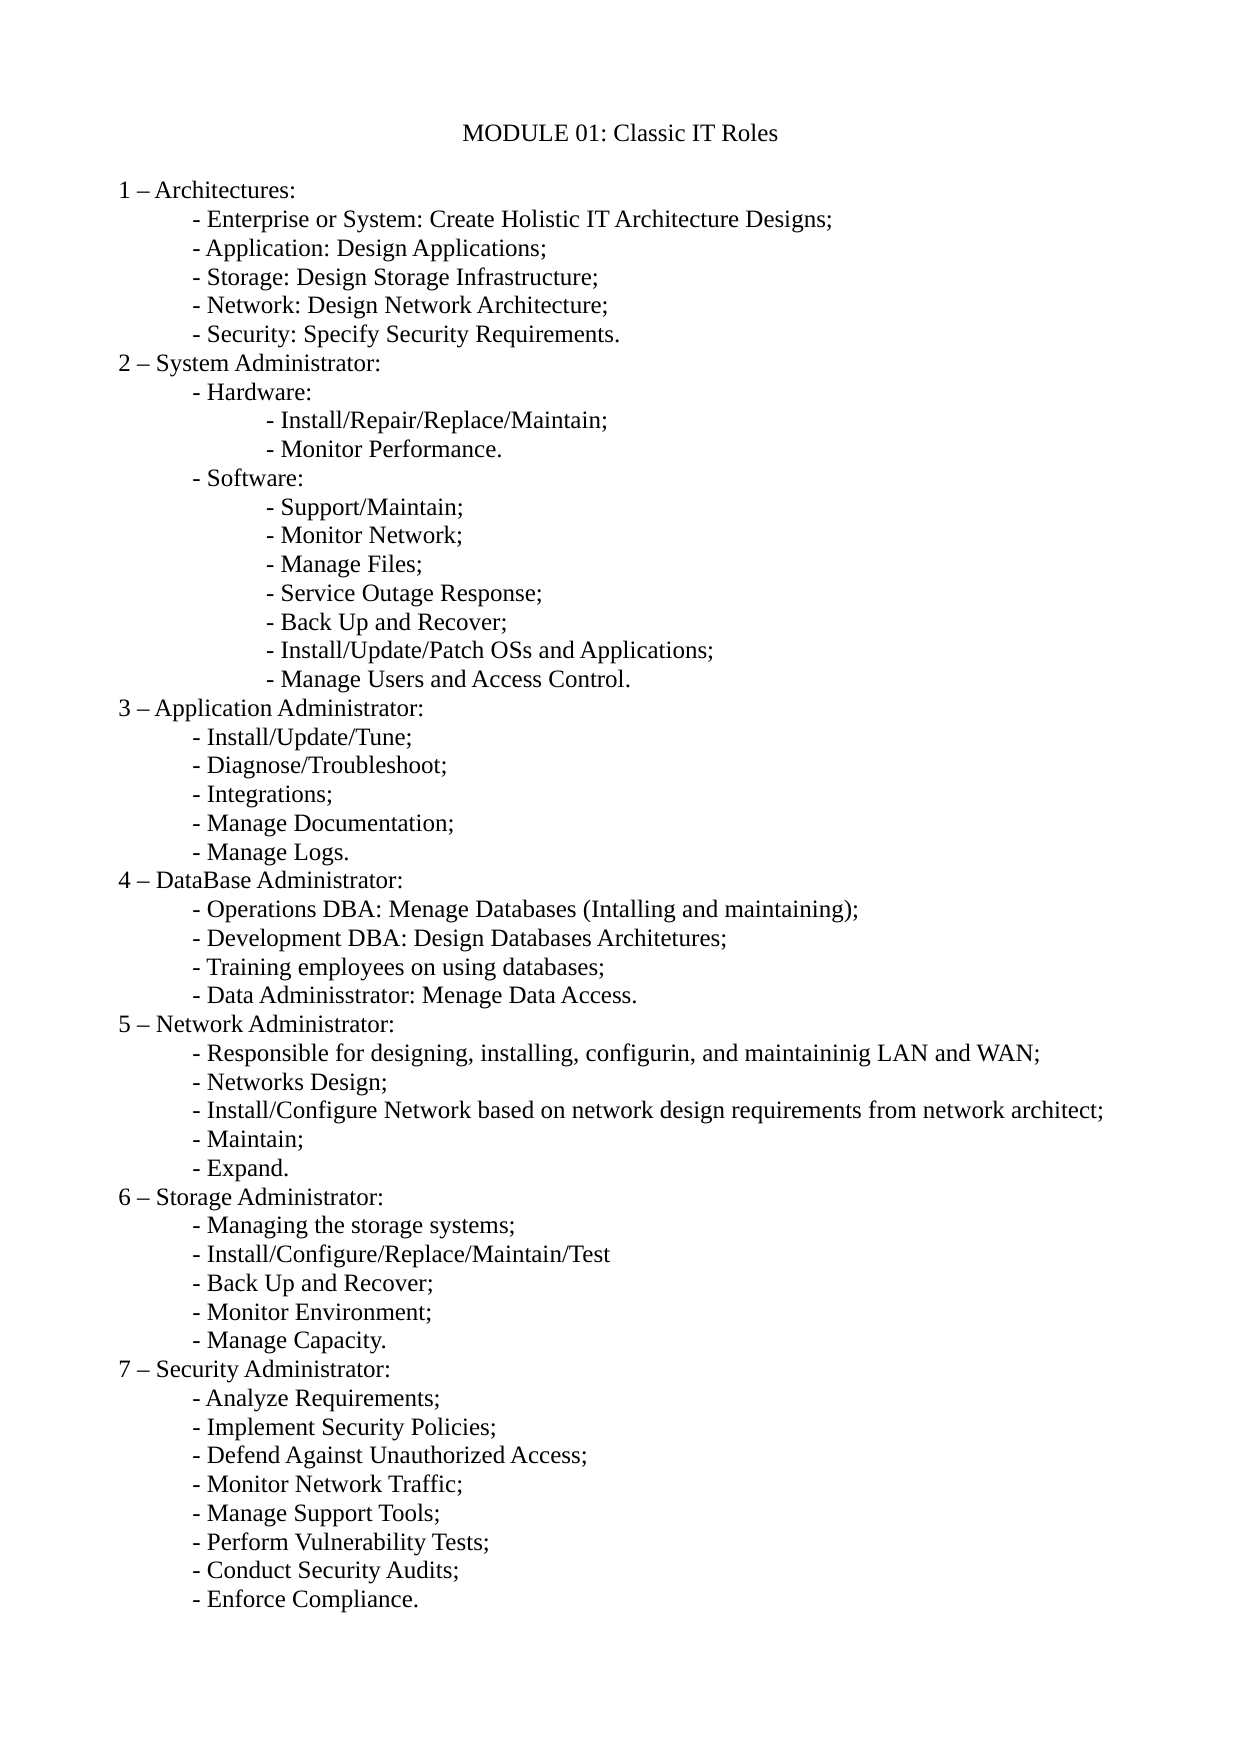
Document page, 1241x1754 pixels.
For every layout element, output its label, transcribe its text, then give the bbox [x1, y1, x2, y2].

text - Operations DBA: Menage Databases (Intalling and maintaining); [118, 894, 1122, 923]
text - Manage Logs. [118, 837, 1122, 866]
text - Monitor Environment; [118, 1297, 1122, 1326]
text - Conduct Security Audits; [118, 1556, 1122, 1584]
text - Back Up and Recover; [118, 1268, 1122, 1297]
text - Responsible for designing, installing, configurin, and maintaininig LAN and WAN; [118, 1038, 1122, 1067]
text - Manage Capacity. [118, 1326, 1122, 1354]
text - Defend Against Unauthorized Access; [118, 1441, 1122, 1469]
text - Implement Security Policies; [118, 1412, 1122, 1441]
text - Install/Configure/Replace/Maintain/Test [118, 1239, 1122, 1268]
text - Expand. [118, 1153, 1122, 1182]
text 3 – Application Administrator: [118, 693, 1122, 722]
text 7 – Security Administrator: [118, 1354, 1122, 1383]
text - Network: Design Network Architecture; [118, 291, 1122, 319]
text - Training employees on using databases; [118, 952, 1122, 981]
text 5 – Network Administrator: [118, 1009, 1122, 1038]
text - Install/Update/Tune; [118, 722, 1122, 751]
text 2 – System Administrator: [118, 348, 1122, 377]
text MODULE 01: Classic IT Roles [118, 118, 1122, 147]
text - Monitor Network Traffic; [118, 1469, 1122, 1498]
text - Development DBA: Design Databases Architetures; [118, 923, 1122, 952]
text - Security: Specify Security Requirements. [118, 319, 1122, 348]
text - Manage Documentation; [118, 808, 1122, 837]
text - Storage: Design Storage Infrastructure; [118, 262, 1122, 291]
text 1 – Architectures: [118, 176, 1122, 204]
text - Maintain; [118, 1124, 1122, 1153]
text - Software: [118, 463, 1122, 492]
text - Data Adminisstrator: Menage Data Access. [118, 981, 1122, 1009]
text - Application: Design Applications; [118, 233, 1122, 262]
text - Manage Support Tools; [118, 1498, 1122, 1527]
text - Analyze Requirements; [118, 1383, 1122, 1412]
text - Managing the storage systems; [118, 1211, 1122, 1239]
text - Manage Files; [118, 549, 1122, 578]
text - Monitor Performance. [118, 434, 1122, 463]
text - Enforce Compliance. [118, 1584, 1122, 1613]
text - Install/Update/Patch OSs and Applications; [118, 636, 1122, 664]
text - Diagnose/Troubleshoot; [118, 751, 1122, 779]
text - Install/Configure Network based on network design requirements from network architect; [118, 1096, 1122, 1124]
text - Install/Repair/Replace/Maintain; [118, 406, 1122, 434]
text - Service Outage Response; [118, 578, 1122, 607]
text - Back Up and Recover; [118, 607, 1122, 636]
text - Monitor Network; [118, 521, 1122, 549]
text - Networks Design; [118, 1067, 1122, 1096]
text - Perform Vulnerability Tests; [118, 1527, 1122, 1556]
text - Integrations; [118, 779, 1122, 808]
text - Manage Users and Access Control. [118, 664, 1122, 693]
text 6 – Storage Administrator: [118, 1182, 1122, 1211]
text - Support/Maintain; [118, 492, 1122, 521]
text 4 – DataBase Administrator: [118, 866, 1122, 894]
text - Hardware: [118, 377, 1122, 406]
text - Enterprise or System: Create Holistic IT Architecture Designs; [118, 204, 1122, 233]
